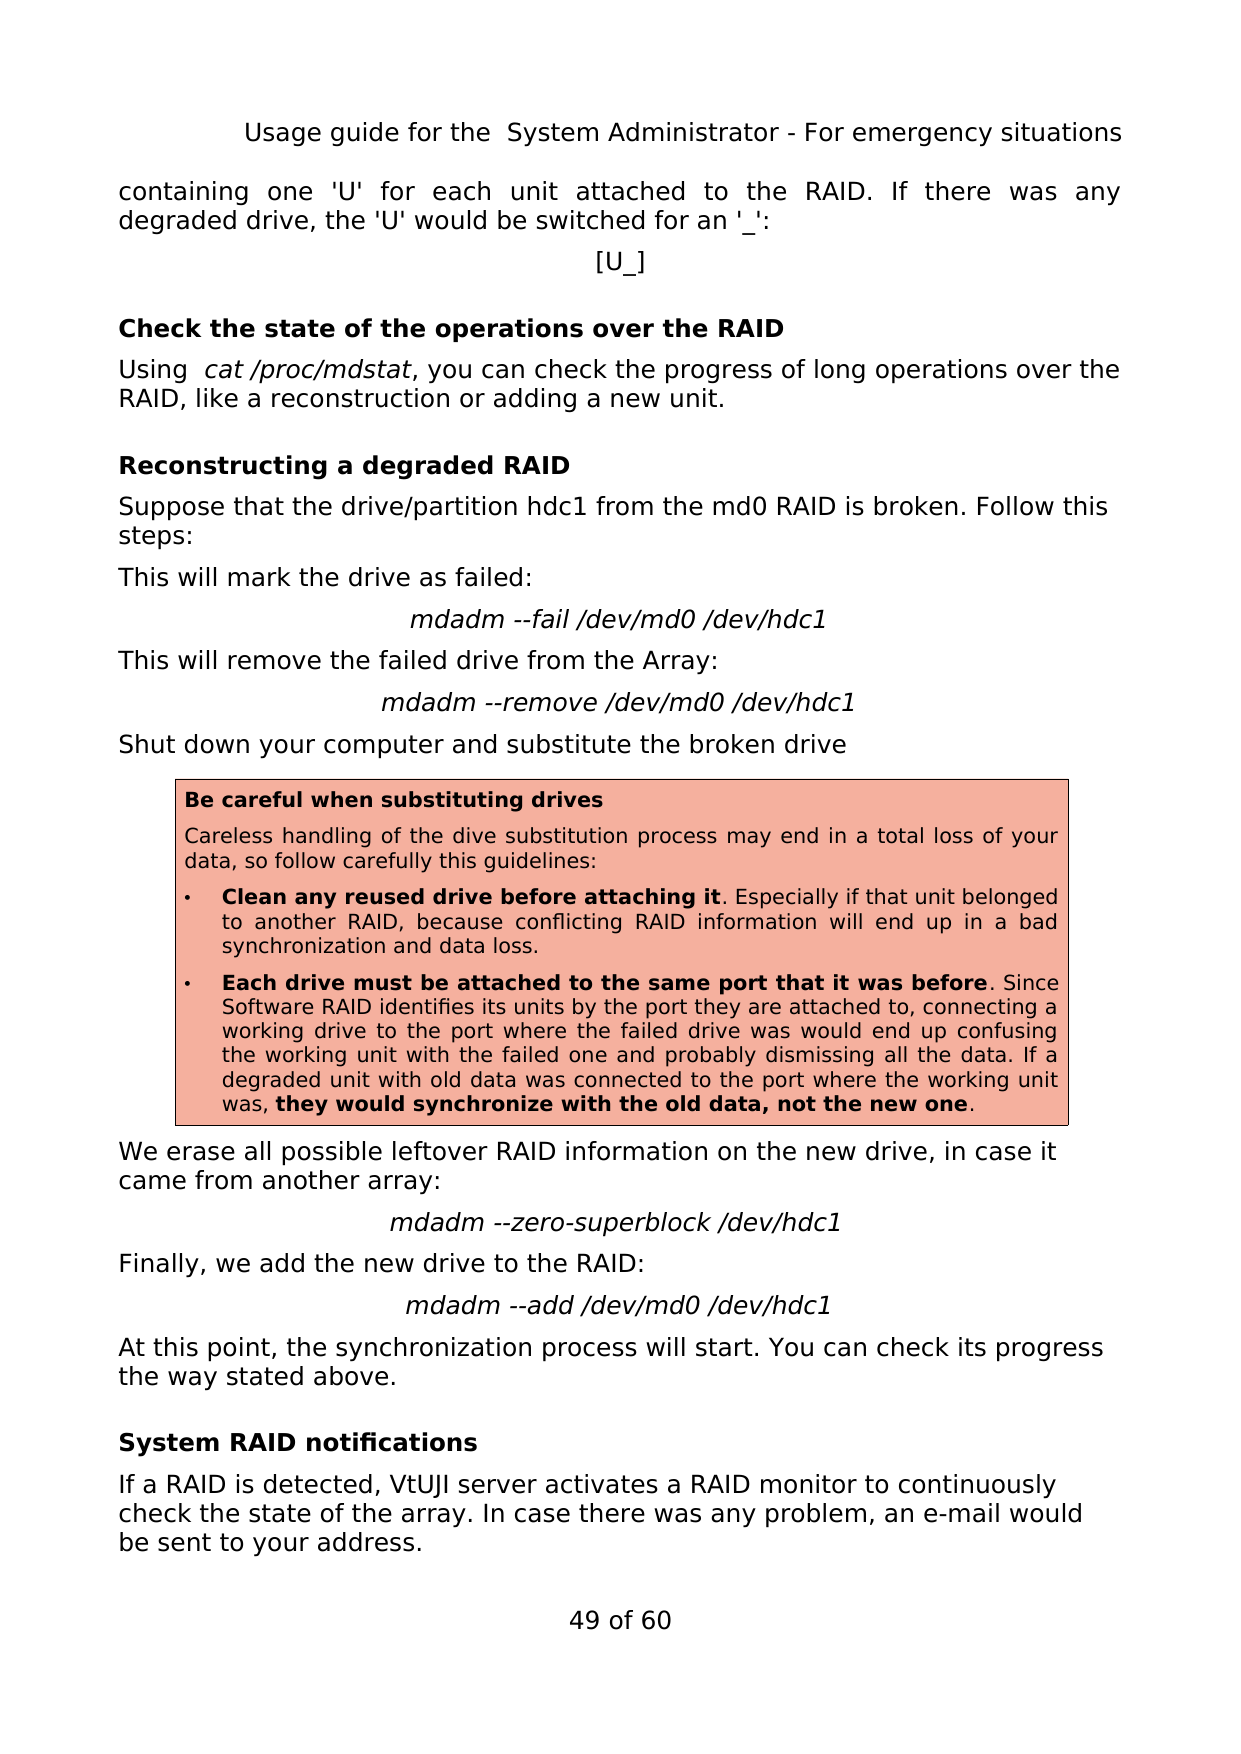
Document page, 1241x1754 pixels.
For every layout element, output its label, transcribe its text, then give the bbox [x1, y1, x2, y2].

text Careless handling of the dive substitution process may end in a total loss of your data, so follow carefully this guidelines: [184, 824, 1059, 873]
text This will mark the drive as failed: [118, 563, 1122, 592]
text mdadm --remove /dev/md0 /dev/hdc1 [118, 688, 1122, 717]
text Using cat /proc/mdstat, you can check the progress of long operations over the RAID, like a reconstruction or adding a new unit. [118, 355, 1122, 414]
subtitle System RAID notifications [118, 1429, 1122, 1457]
text mdadm --add /dev/md0 /dev/hdc1 [118, 1291, 1122, 1321]
text mdadm --zero-superblock /dev/hdc1 [118, 1208, 1122, 1237]
subtitle Check the state of the operations over the RAID [118, 314, 1122, 343]
text We erase all possible leftover RAID information on the new drive, in case it came from another array: [118, 772, 1122, 1196]
text Finally, we add the new drive to the RAID: [118, 1250, 1122, 1279]
text Shut down your computer and substitute the broken drive [118, 730, 1122, 759]
text At this point, the synchronization process will start. You can check its progress the way stated above. [118, 1333, 1122, 1391]
subtitle Reconstructing a degraded RAID [118, 451, 1122, 480]
text Suppose that the drive/partition hdc1 from the md0 RAID is broken. Follow this steps: [118, 492, 1122, 551]
text If a RAID is detected, VtUJI server activates a RAID monitor to continuously check the state of the array. In case there was any problem, an e-mail would be sent to your address. [118, 1470, 1122, 1557]
text containing one 'U' for each unit attached to the RAID. If there was any degraded drive, the 'U' would be switched for an '_': [118, 177, 1122, 235]
text mdadm --fail /dev/md0 /dev/hdc1 [118, 605, 1122, 634]
list Clean any reused drive before attaching it. Especially if that unit belonged to another RAID, because conflicting RAID information will end up in a bad synchronization and data loss. [184, 885, 1059, 958]
text This will remove the failed drive from the Array: [118, 647, 1122, 676]
list Each drive must be attached to the same port that it was before. Since Software RAID identifies its units by the port they are attached to, connecting a working drive to the port where the failed drive was would end up confusing the working unit with the failed one and probably dismissing all the data. If a degraded unit with old data was connected to the port where the working unit was, they would synchronize with the old data, not the new one. [184, 971, 1059, 1116]
text Be careful when substituting drives [184, 788, 1059, 812]
text [U_] [118, 248, 1122, 277]
